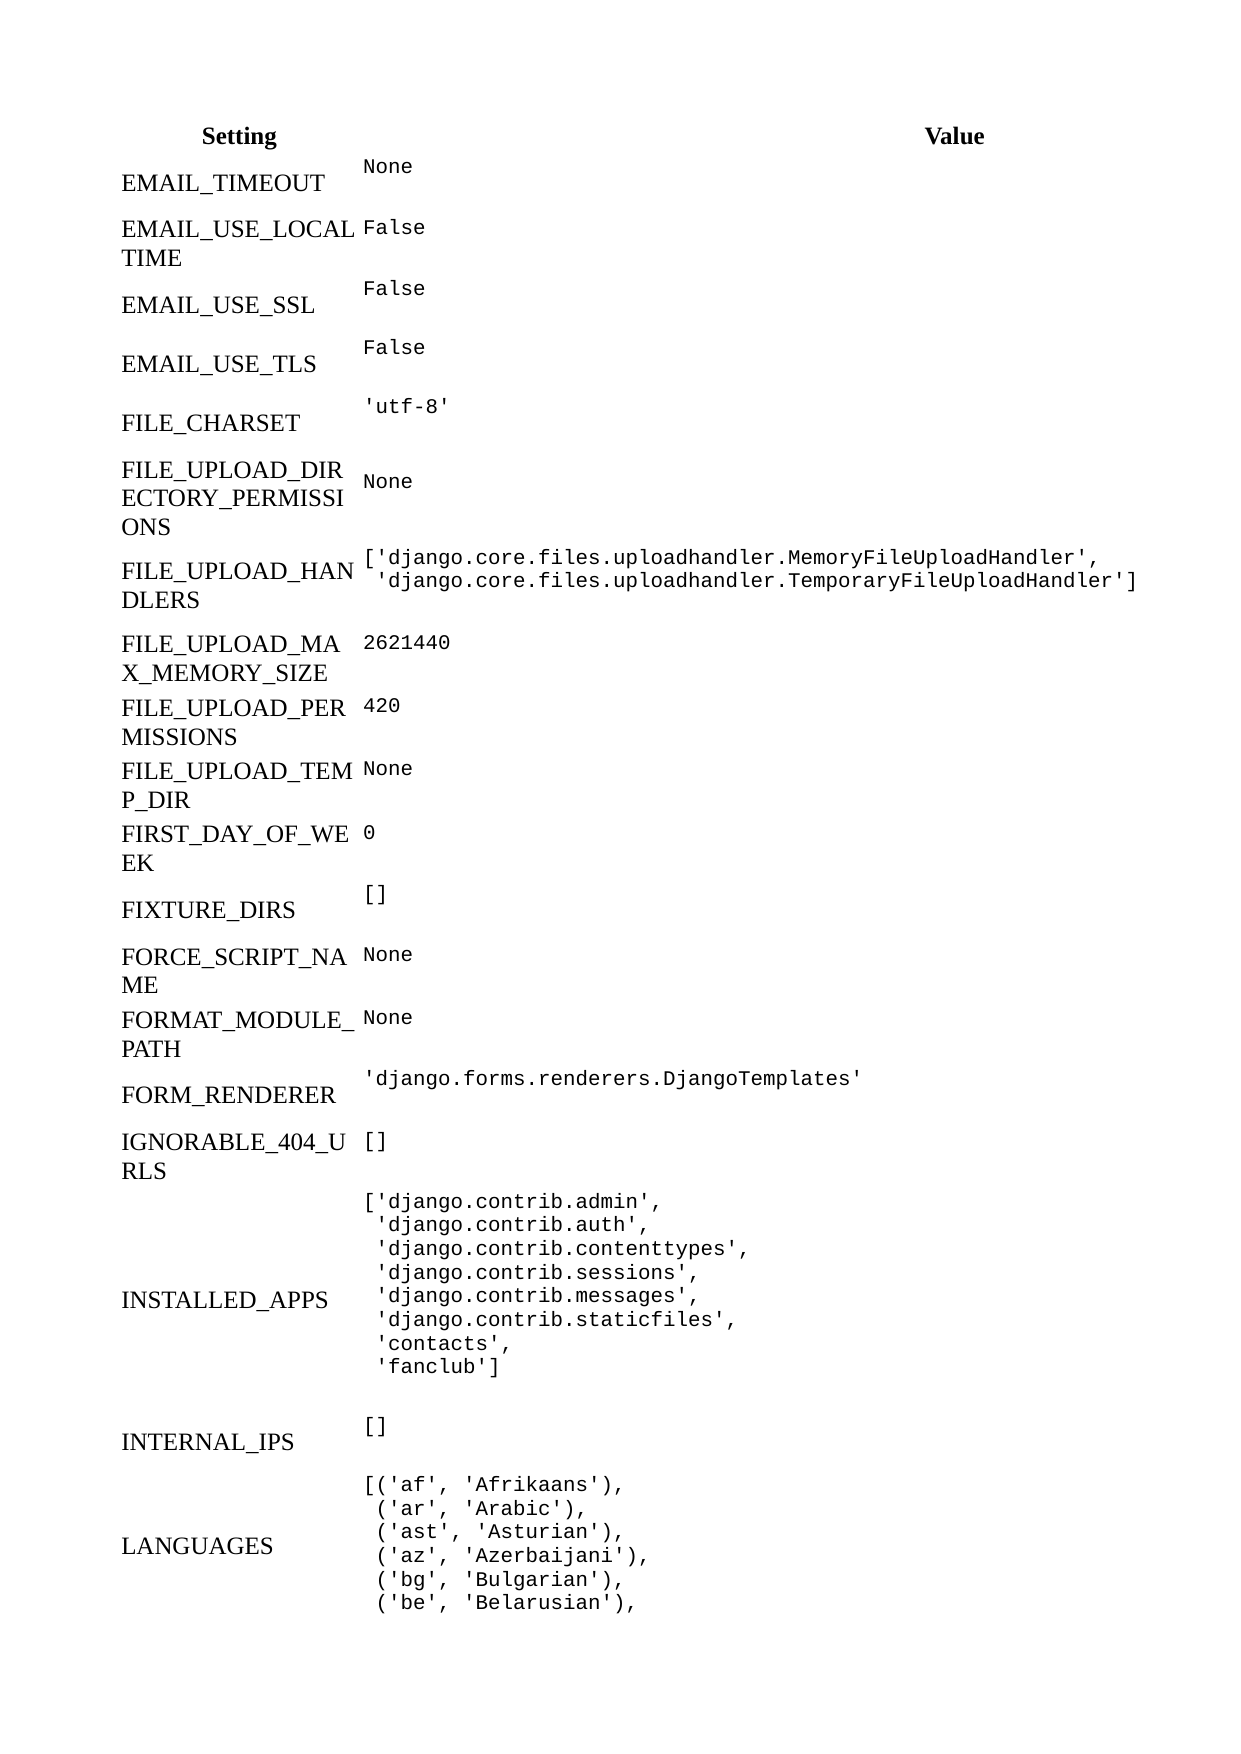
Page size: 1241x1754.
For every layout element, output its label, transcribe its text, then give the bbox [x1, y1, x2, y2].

table_cell 'django.forms.renderers.DjangoTemplates' [360, 1066, 1240, 1124]
table_cell FILE_UPLOAD_TEMP_DIR [118, 753, 360, 817]
table_cell ['django.contrib.admin', 'django.contrib.auth', 'django.contrib.contenttypes', 'django.contrib.sessions', 'django.contrib.messages', 'django.contrib.staticfiles', 'contacts', 'fanclub'] [360, 1188, 1240, 1412]
table_header Setting [118, 118, 360, 153]
table_cell 420 [360, 690, 1240, 753]
table_header Value [360, 118, 1240, 153]
table_cell ['django.core.files.uploadhandler.MemoryFileUploadHandler', 'django.core.files.uploadhandler.TemporaryFileUploadHandler'] [360, 544, 1240, 627]
table_cell LANGUAGES [118, 1471, 360, 1619]
table_cell INTERNAL_IPS [118, 1412, 360, 1471]
table_cell None [360, 753, 1240, 817]
table_cell [] [360, 1125, 1240, 1188]
table_cell FORMAT_MODULE_PATH [118, 1002, 360, 1066]
table_cell EMAIL_USE_SSL [118, 275, 360, 334]
table_cell FILE_CHARSET [118, 393, 360, 452]
table_cell EMAIL_USE_LOCALTIME [118, 212, 360, 275]
table_cell FILE_UPLOAD_DIRECTORY_PERMISSIONS [118, 452, 360, 544]
table_cell FIRST_DAY_OF_WEEK [118, 817, 360, 880]
table_cell FORM_RENDERER [118, 1066, 360, 1124]
table_cell False [360, 212, 1240, 275]
table_cell None [360, 939, 1240, 1002]
table_cell EMAIL_USE_TLS [118, 334, 360, 393]
table_cell FIXTURE_DIRS [118, 880, 360, 939]
table_cell 0 [360, 817, 1240, 880]
table_cell None [360, 153, 1240, 212]
table_cell FILE_UPLOAD_MAX_MEMORY_SIZE [118, 627, 360, 690]
table_cell IGNORABLE_404_URLS [118, 1125, 360, 1188]
table_cell [('af', 'Afrikaans'), ('ar', 'Arabic'), ('ast', 'Asturian'), ('az', 'Azerbaijani'), ('bg', 'Bulgarian'), ('be', 'Belarusian'), [360, 1471, 1240, 1619]
table_cell None [360, 452, 1240, 544]
table_cell FORCE_SCRIPT_NAME [118, 939, 360, 1002]
table_cell 2621440 [360, 627, 1240, 690]
table_cell FILE_UPLOAD_PERMISSIONS [118, 690, 360, 753]
table_cell 'utf-8' [360, 393, 1240, 452]
table_cell [] [360, 1412, 1240, 1471]
table_cell EMAIL_TIMEOUT [118, 153, 360, 212]
table_cell INSTALLED_APPS [118, 1188, 360, 1412]
table_cell [] [360, 880, 1240, 939]
table_cell False [360, 334, 1240, 393]
table_cell None [360, 1002, 1240, 1066]
table_cell False [360, 275, 1240, 334]
table_cell FILE_UPLOAD_HANDLERS [118, 544, 360, 627]
